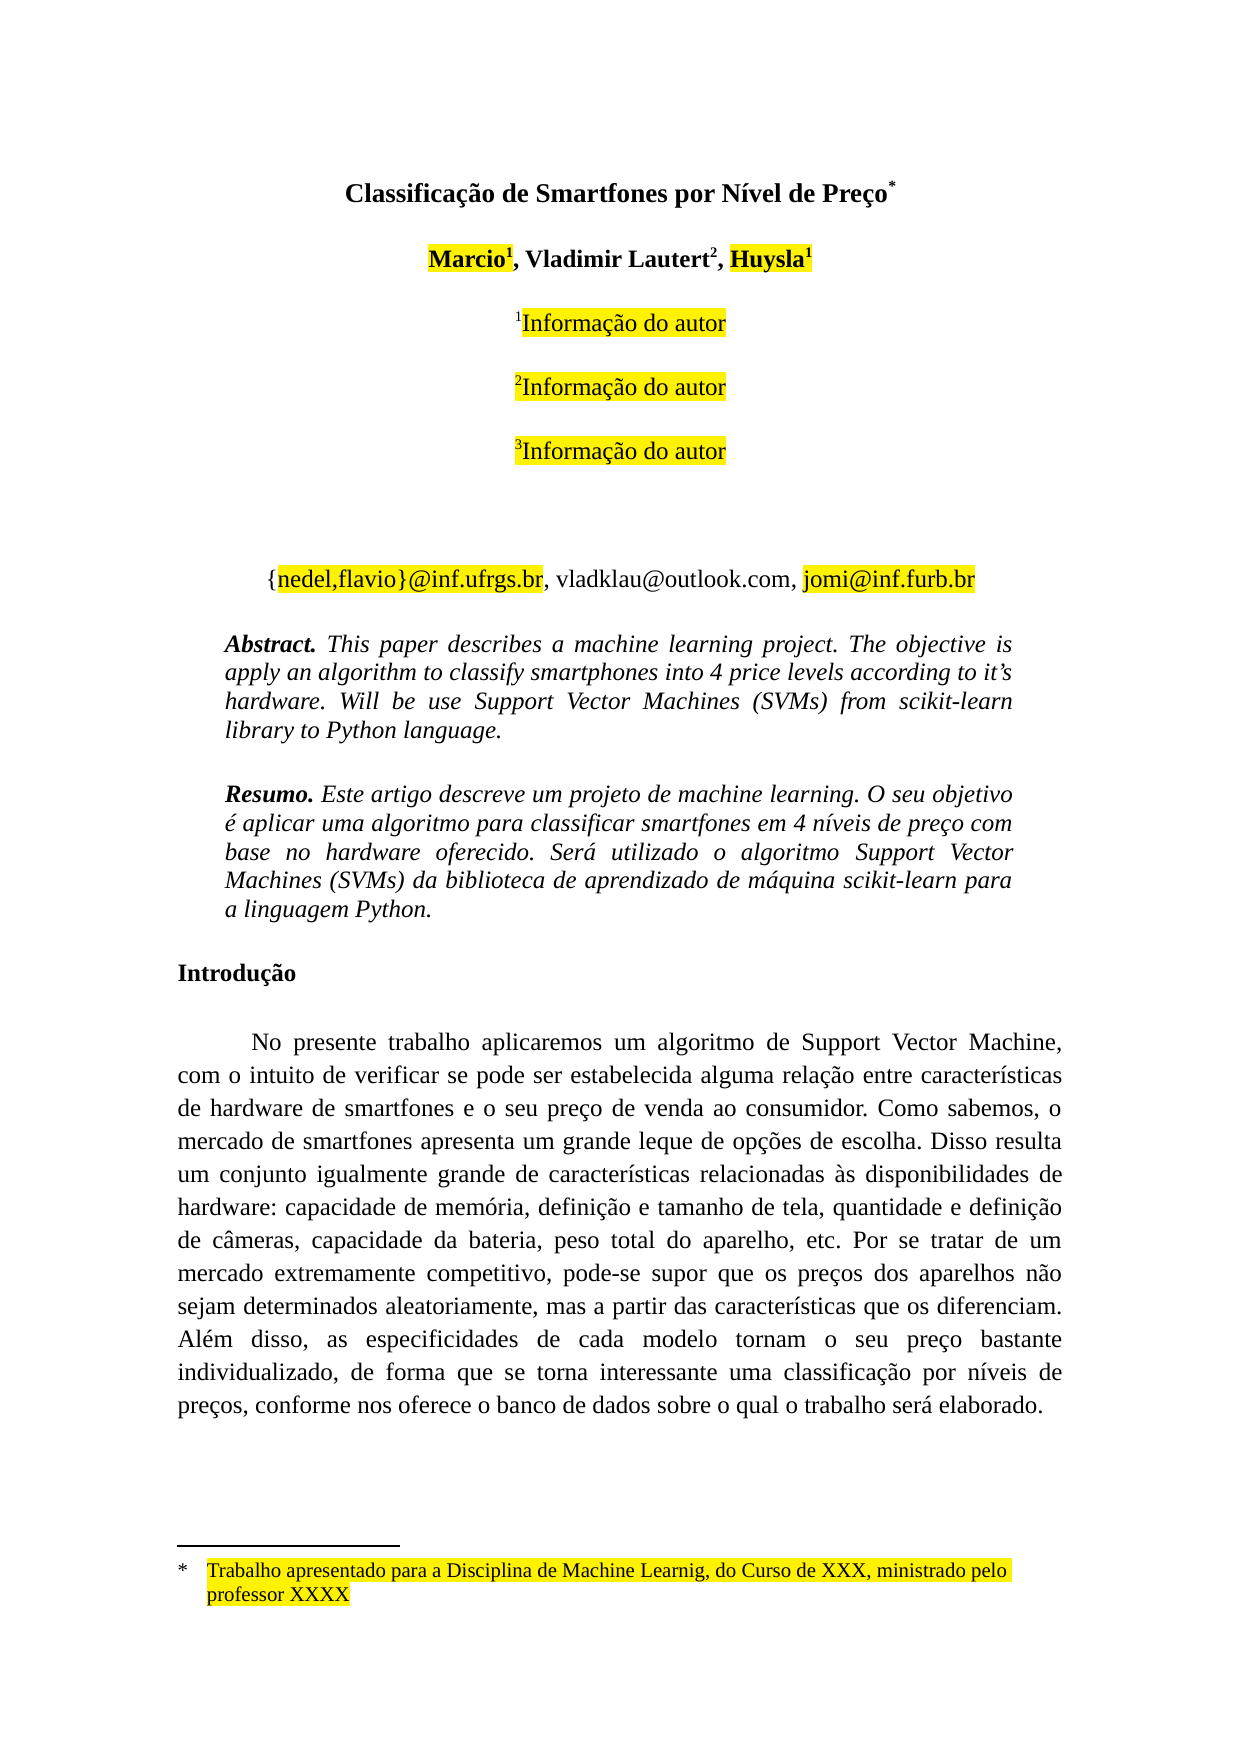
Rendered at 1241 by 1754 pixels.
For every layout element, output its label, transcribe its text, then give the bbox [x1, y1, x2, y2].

text 1Informação do autor [177, 308, 1063, 337]
text Trabalho apresentado para a Disciplina de Machine Learnig, do Curso de XXX, ministrado pelo professor XXXX [177, 1558, 1063, 1606]
text No presente trabalho aplicaremos um algoritmo de Support Vector Machine, com o intuito de verificar se pode ser estabelecida alguma relação entre características de hardware de smartfones e o seu preço de venda ao consumidor. Como sabemos, o mercado de smartfones apresenta um grande leque de opções de escolha. Disso resulta um conjunto igualmente grande de características relacionadas às disponibilidades de hardware: capacidade de memória, definição e tamanho de tela, quantidade e definição de câmeras, capacidade da bateria, peso total do aparelho, etc. Por se tratar de um mercado extremamente competitivo, pode-se supor que os preços dos aparelhos não sejam determinados aleatoriamente, mas a partir das características que os diferenciam. Além disso, as especificidades de cada modelo tornam o seu preço bastante individualizado, de forma que se torna interessante uma classificação por níveis de preços, conforme nos oferece o banco de dados sobre o qual o trabalho será elaborado. [177, 1027, 1063, 1419]
text {nedel,flavio}@inf.ufrgs.br, vladklau@outlook.com, jomi@inf.furb.br [177, 564, 1063, 593]
title Classificação de Smartfones por Nível de Preço [177, 177, 1063, 208]
text 3Informação do autor [177, 436, 1063, 465]
text 2Informação do autor [177, 372, 1063, 401]
text Abstract. This paper describes a machine learning project. The objective is apply an algorithm to classify smartphones into 4 price levels according to it’s hardware. Will be use Support Vector Machines (SVMs) from scikit-learn library to Python language. [224, 629, 1016, 744]
text Resumo. Este artigo descreve um projeto de machine learning. O seu objetivo é aplicar uma algoritmo para classificar smartfones em 4 níveis de preço com base no hardware oferecido. Será utilizado o algoritmo Support Vector Machines (SVMs) da biblioteca de aprendizado de máquina scikit-learn para a linguagem Python. [224, 779, 1016, 923]
text Marcio1, Vladimir Lautert2, Huysla1 [177, 244, 1063, 272]
text Introdução [177, 958, 1063, 987]
